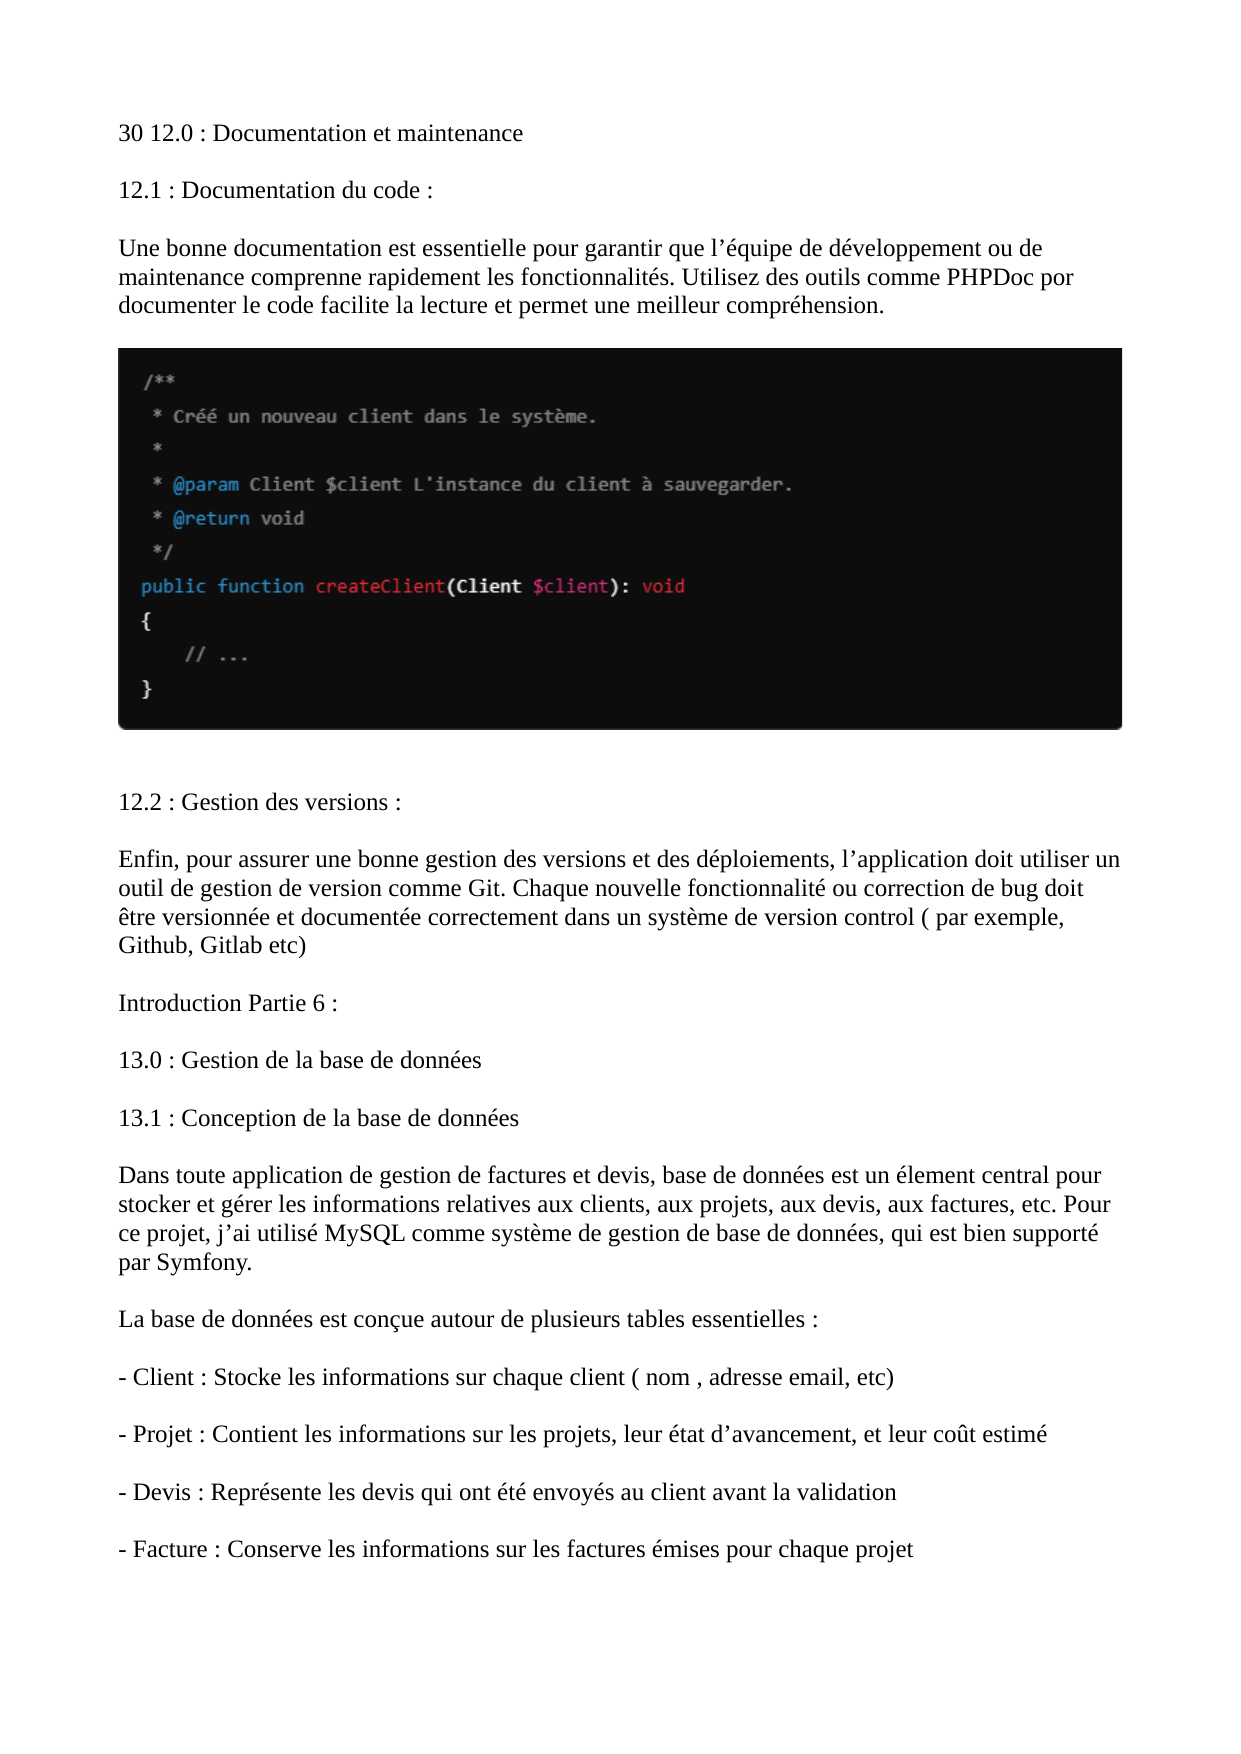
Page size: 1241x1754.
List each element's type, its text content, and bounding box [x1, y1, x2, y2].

text - Projet : Contient les informations sur les projets, leur état d’avancement, et leur coût estimé [118, 1419, 1122, 1448]
text 12.2 : Gestion des versions : [118, 787, 1122, 816]
text - Client : Stocke les informations sur chaque client ( nom , adresse email, etc) [118, 1362, 1122, 1391]
text Dans toute application de gestion de factures et devis, base de données est un élement central pour stocker et gérer les informations relatives aux clients, aux projets, aux devis, aux factures, etc. Pour ce projet, j’ai utilisé MySQL comme système de gestion de base de données, qui est bien supporté par Symfony. [118, 1161, 1122, 1276]
picture [118, 348, 1123, 730]
text Enfin, pour assurer une bonne gestion des versions et des déploiements, l’application doit utiliser un outil de gestion de version comme Git. Chaque nouvelle fonctionnalité ou correction de bug doit être versionnée et documentée correctement dans un système de version control ( par exemple, Github, Gitlab etc) [118, 844, 1122, 959]
text - Facture : Conserve les informations sur les factures émises pour chaque projet [118, 1534, 1122, 1563]
text 12.1 : Documentation du code : [118, 176, 1122, 204]
text - Devis : Représente les devis qui ont été envoyés au client avant la validation [118, 1477, 1122, 1506]
text Une bonne documentation est essentielle pour garantir que l’équipe de développement ou de maintenance comprenne rapidement les fonctionnalités. Utilisez des outils comme PHPDoc por documenter le code facilite la lecture et permet une meilleur compréhension. [118, 233, 1122, 319]
text 13.1 : Conception de la base de données [118, 1103, 1122, 1132]
text La base de données est conçue autour de plusieurs tables essentielles : [118, 1304, 1122, 1333]
text 30 12.0 : Documentation et maintenance [118, 118, 1122, 147]
text 13.0 : Gestion de la base de données [118, 1046, 1122, 1074]
text Introduction Partie 6 : [118, 988, 1122, 1017]
